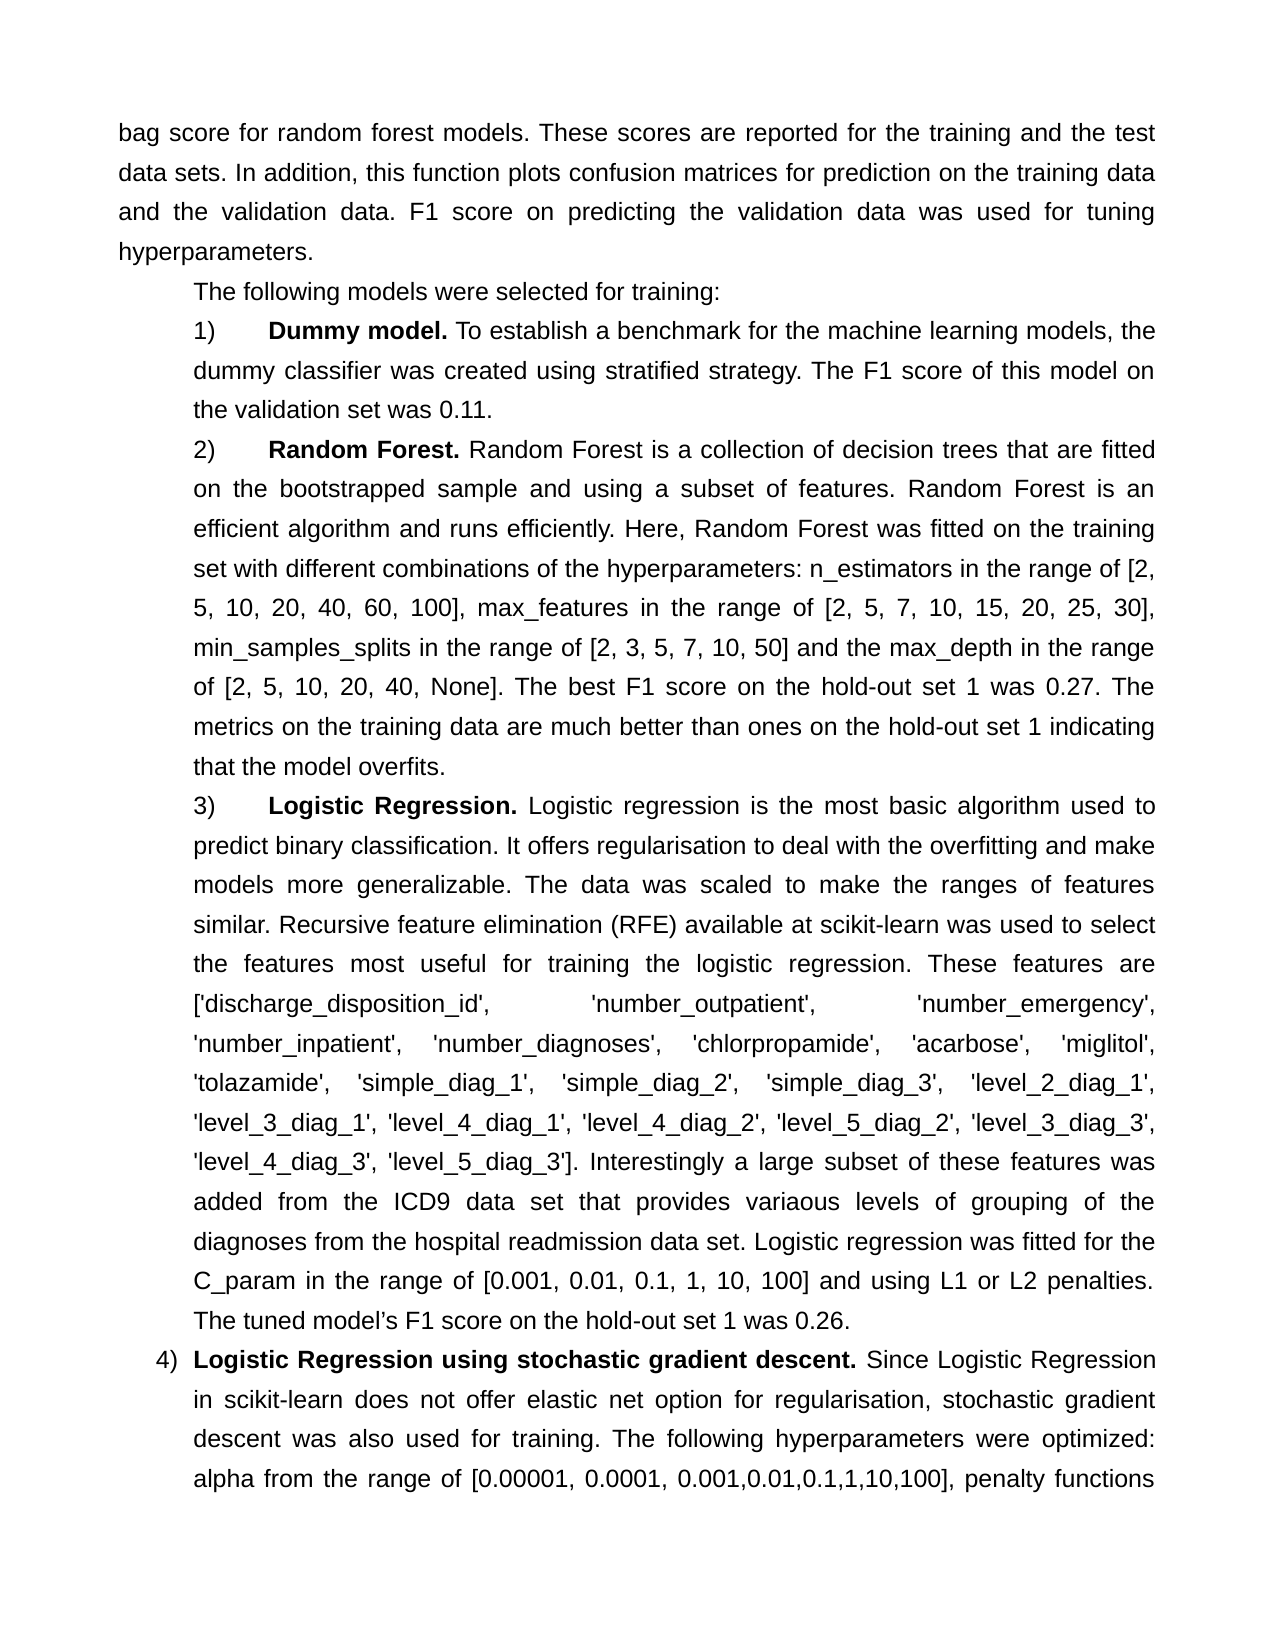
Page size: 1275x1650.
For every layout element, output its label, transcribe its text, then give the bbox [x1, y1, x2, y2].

list Random Forest. Random Forest is a collection of decision trees that are fitted on the bootstrapped sample and using a subset of features. Random Forest is an efficient algorithm and runs efficiently. Here, Random Forest was fitted on the training set with different combinations of the hyperparameters: n_estimators in the range of [2, 5, 10, 20, 40, 60, 100], max_features in the range of [2, 5, 7, 10, 15, 20, 25, 30], min_samples_splits in the range of [2, 3, 5, 7, 10, 50] and the max_depth in the range of [2, 5, 10, 20, 40, None]. The best F1 score on the hold-out set 1 was 0.27. The metrics on the training data are much better than ones on the hold-out set 1 indicating that the model overfits. [193, 435, 1157, 780]
text bag score for random forest models. These scores are reported for the training and the test data sets. In addition, this function plots confusion matrices for prediction on the training data and the validation data. F1 score on predicting the validation data was used for tuning hyperparameters. [118, 118, 1157, 266]
list Dummy model. To establish a benchmark for the machine learning models, the dummy classifier was created using stratified strategy. The F1 score of this model on the validation set was 0.11. [193, 316, 1157, 424]
text The following models were selected for training: [118, 276, 1157, 305]
list Logistic Regression. Logistic regression is the most basic algorithm used to predict binary classification. It offers regularisation to deal with the overfitting and make models more generalizable. The data was scaled to make the ranges of features similar. Recursive feature elimination (RFE) available at scikit-learn was used to select the features most useful for training the logistic regression. These features are ['discharge_disposition_id', 'number_outpatient', 'number_emergency', 'number_inpatient', 'number_diagnoses', 'chlorpropamide', 'acarbose', 'miglitol', 'tolazamide', 'simple_diag_1', 'simple_diag_2', 'simple_diag_3', 'level_2_diag_1', 'level_3_diag_1', 'level_4_diag_1', 'level_4_diag_2', 'level_5_diag_2', 'level_3_diag_3', 'level_4_diag_3', 'level_5_diag_3']. Interestingly a large subset of these features was added from the ICD9 data set that provides variaous levels of grouping of the diagnoses from the hospital readmission data set. Logistic regression was fitted for the C_param in the range of [0.001, 0.01, 0.1, 1, 10, 100] and using L1 or L2 penalties. The tuned model’s F1 score on the hold-out set 1 was 0.26. [193, 791, 1157, 1334]
list Logistic Regression using stochastic gradient descent. Since Logistic Regression in scikit-learn does not offer elastic net option for regularisation, stochastic gradient descent was also used for training. The following hyperparameters were optimized: alpha from the range of [0.00001, 0.0001, 0.001,0.01,0.1,1,10,100], penalty functions [156, 1345, 1157, 1493]
